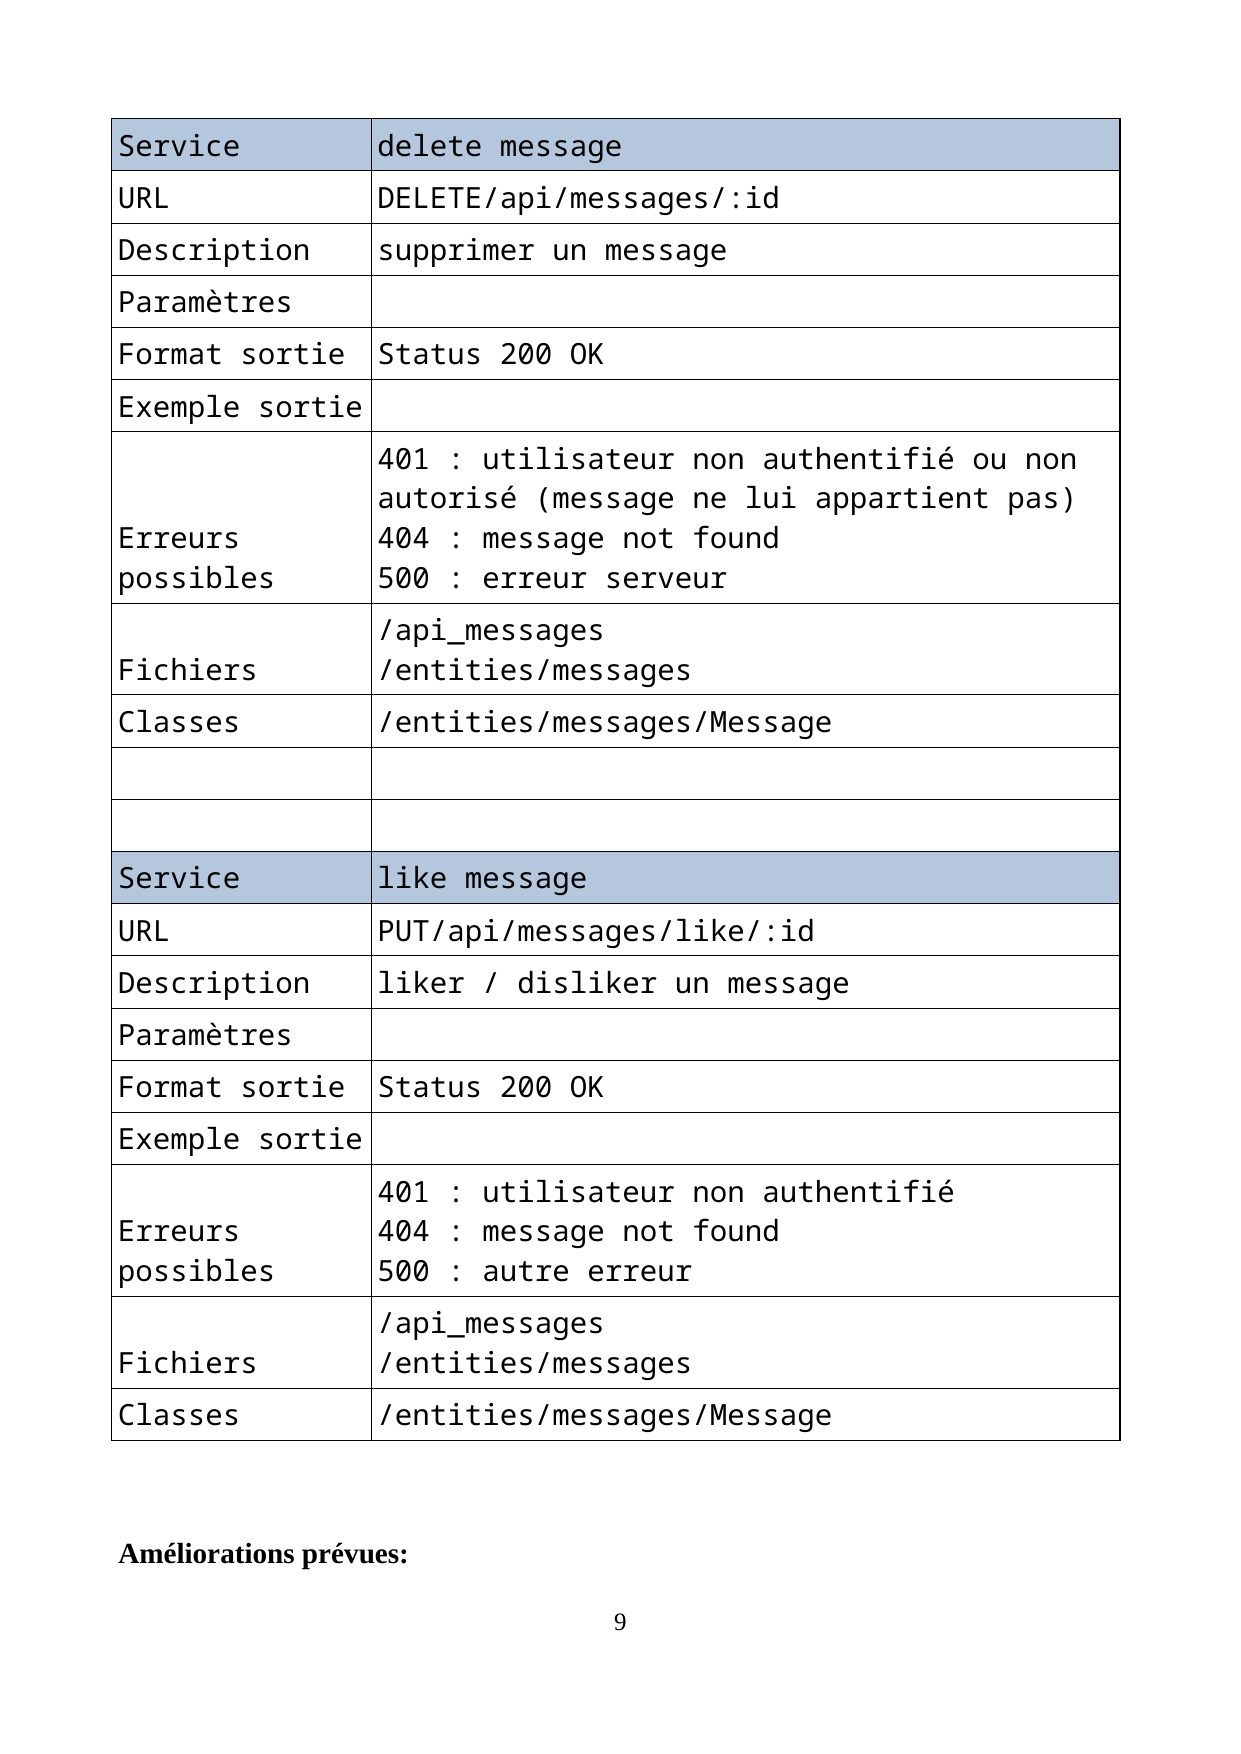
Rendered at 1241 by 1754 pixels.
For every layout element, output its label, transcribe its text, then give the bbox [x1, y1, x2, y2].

table_cell Fichiers [112, 1297, 371, 1387]
table_cell [372, 380, 1119, 431]
table_cell Service [112, 119, 371, 170]
table_cell Erreurs possibles [112, 432, 371, 602]
table_cell Service [112, 852, 371, 903]
table_cell 401 : utilisateur non authentifié ou non autorisé (message ne lui appartient pas) 404 : message not found 500 : erreur serveur [372, 432, 1119, 602]
table_cell [372, 1009, 1119, 1060]
text Améliorations prévues: [118, 1537, 1122, 1570]
table_cell /entities/messages/Message [372, 1389, 1119, 1440]
table_cell [372, 1113, 1119, 1164]
table_cell liker / disliker un message [372, 956, 1119, 1007]
table_cell [372, 800, 1119, 851]
table_cell Paramètres [112, 276, 371, 327]
table_cell URL [112, 171, 371, 222]
table_cell Status 200 OK [372, 1061, 1119, 1112]
table_cell /api_messages /entities/messages [372, 604, 1119, 694]
table_cell Format sortie [112, 1061, 371, 1112]
table_cell Paramètres [112, 1009, 371, 1060]
table_cell 401 : utilisateur non authentifié 404 : message not found 500 : autre erreur [372, 1165, 1119, 1296]
table_cell like message [372, 852, 1119, 903]
table_cell [112, 800, 371, 851]
table_cell [372, 748, 1119, 799]
table_cell URL [112, 904, 371, 955]
table_cell [112, 748, 371, 799]
table_cell [372, 276, 1119, 327]
table_cell Fichiers [112, 604, 371, 694]
table_cell DELETE/api/messages/:id [372, 171, 1119, 222]
table_cell Description [112, 956, 371, 1007]
table_cell supprimer un message [372, 224, 1119, 275]
table_cell Format sortie [112, 328, 371, 379]
table_cell Exemple sortie [112, 1113, 371, 1164]
table_cell /api_messages /entities/messages [372, 1297, 1119, 1387]
table_cell Exemple sortie [112, 380, 371, 431]
table_cell /entities/messages/Message [372, 695, 1119, 747]
table_cell Status 200 OK [372, 328, 1119, 379]
table_cell Classes [112, 695, 371, 747]
table_cell delete message [372, 119, 1119, 170]
table_cell Description [112, 224, 371, 275]
table_cell Classes [112, 1389, 371, 1440]
table_cell PUT/api/messages/like/:id [372, 904, 1119, 955]
table_cell Erreurs possibles [112, 1165, 371, 1296]
